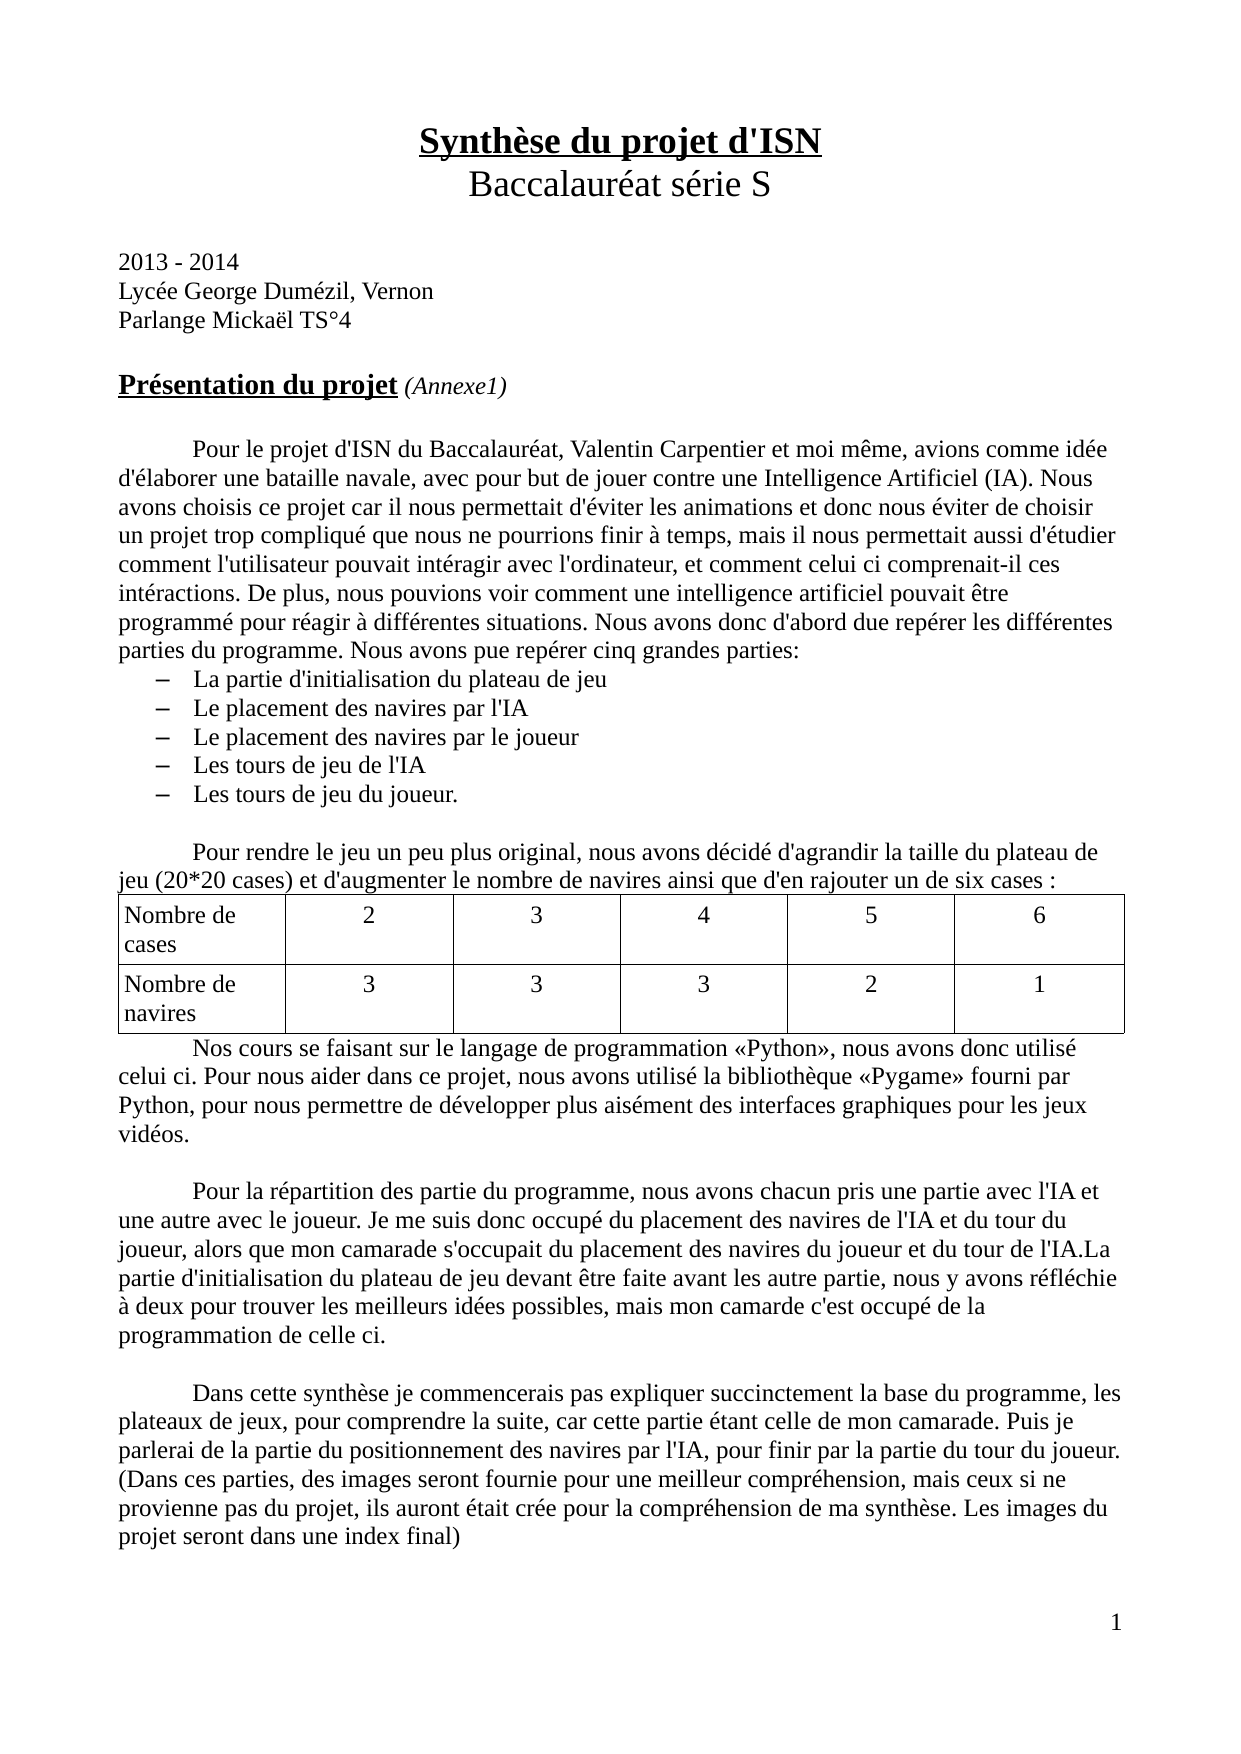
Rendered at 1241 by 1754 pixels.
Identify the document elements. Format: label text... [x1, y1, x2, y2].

list Les tours de jeu de l'IA [156, 751, 1122, 779]
table_cell 3 [286, 965, 453, 1032]
table_header Nombre de cases [119, 895, 285, 963]
list Les tours de jeu du joueur. [156, 779, 1122, 808]
text Pour la répartition des partie du programme, nous avons chacun pris une partie avec l'IA et une autre avec le joueur. Je me suis donc occupé du placement des navires de l'IA et du tour du joueur, alors que mon camarade s'occupait du placement des navires du joueur et du tour de l'IA.La partie d'initialisation du plateau de jeu devant être faite avant les autre partie, nous y avons réfléchie à deux pour trouver les meilleurs idées possibles, mais mon camarde c'est occupé de la programmation de celle ci. [118, 1176, 1122, 1349]
table_cell 3 [621, 965, 787, 1032]
text Nos cours se faisant sur le langage de programmation «Python», nous avons donc utilisé celui ci. Pour nous aider dans ce projet, nous avons utilisé la bibliothèque «Pygame» fourni par Python, pour nous permettre de développer plus aisément des interfaces graphiques pour les jeux vidéos. [118, 1034, 1122, 1148]
list La partie d'initialisation du plateau de jeu [156, 664, 1122, 693]
text Présentation du projet (Annexe1) [118, 367, 1122, 401]
text Pour le projet d'ISN du Baccalauréat, Valentin Carpentier et moi même, avions comme idée d'élaborer une bataille navale, avec pour but de jouer contre une Intelligence Artificiel (IA). Nous avons choisis ce projet car il nous permettait d'éviter les animations et donc nous éviter de choisir un projet trop compliqué que nous ne pourrions finir à temps, mais il nous permettait aussi d'étudier comment l'utilisateur pouvait intéragir avec l'ordinateur, et comment celui ci comprenait-il ces intéractions. De plus, nous pouvions voir comment une intelligence artificiel pouvait être programmé pour réagir à différentes situations. Nous avons donc d'abord due repérer les différentes parties du programme. Nous avons pue repérer cinq grandes parties: [118, 434, 1122, 664]
table_header 4 [621, 895, 787, 963]
text Parlange Mickaël TS°4 [118, 305, 1122, 334]
list Le placement des navires par le joueur [156, 722, 1122, 751]
text Baccalauréat série S [118, 161, 1122, 204]
table_cell Nombre de navires [119, 965, 285, 1032]
text 2013 - 2014 [118, 247, 1122, 276]
text Lycée George Dumézil, Vernon [118, 276, 1122, 305]
text Dans cette synthèse je commencerais pas expliquer succinctement la base du programme, les plateaux de jeux, pour comprendre la suite, car cette partie étant celle de mon camarade. Puis je parlerai de la partie du positionnement des navires par l'IA, pour finir par la partie du tour du joueur. (Dans ces parties, des images seront fournie pour une meilleur compréhension, mais ceux si ne provienne pas du projet, ils auront était crée pour la compréhension de ma synthèse. Les images du projet seront dans une index final) [118, 1378, 1122, 1550]
table_cell 1 [955, 965, 1124, 1032]
table_header 3 [454, 895, 620, 963]
table_header 6 [955, 895, 1124, 963]
text Pour rendre le jeu un peu plus original, nous avons décidé d'agrandir la taille du plateau de jeu (20*20 cases) et d'augmenter le nombre de navires ainsi que d'en rajouter un de six cases : [118, 837, 1122, 894]
table_header 2 [286, 895, 453, 963]
list Le placement des navires par l'IA [156, 693, 1122, 722]
table_header 5 [788, 895, 954, 963]
table_cell 2 [788, 965, 954, 1032]
table_cell 3 [454, 965, 620, 1032]
text Synthèse du projet d'ISN [118, 118, 1122, 161]
